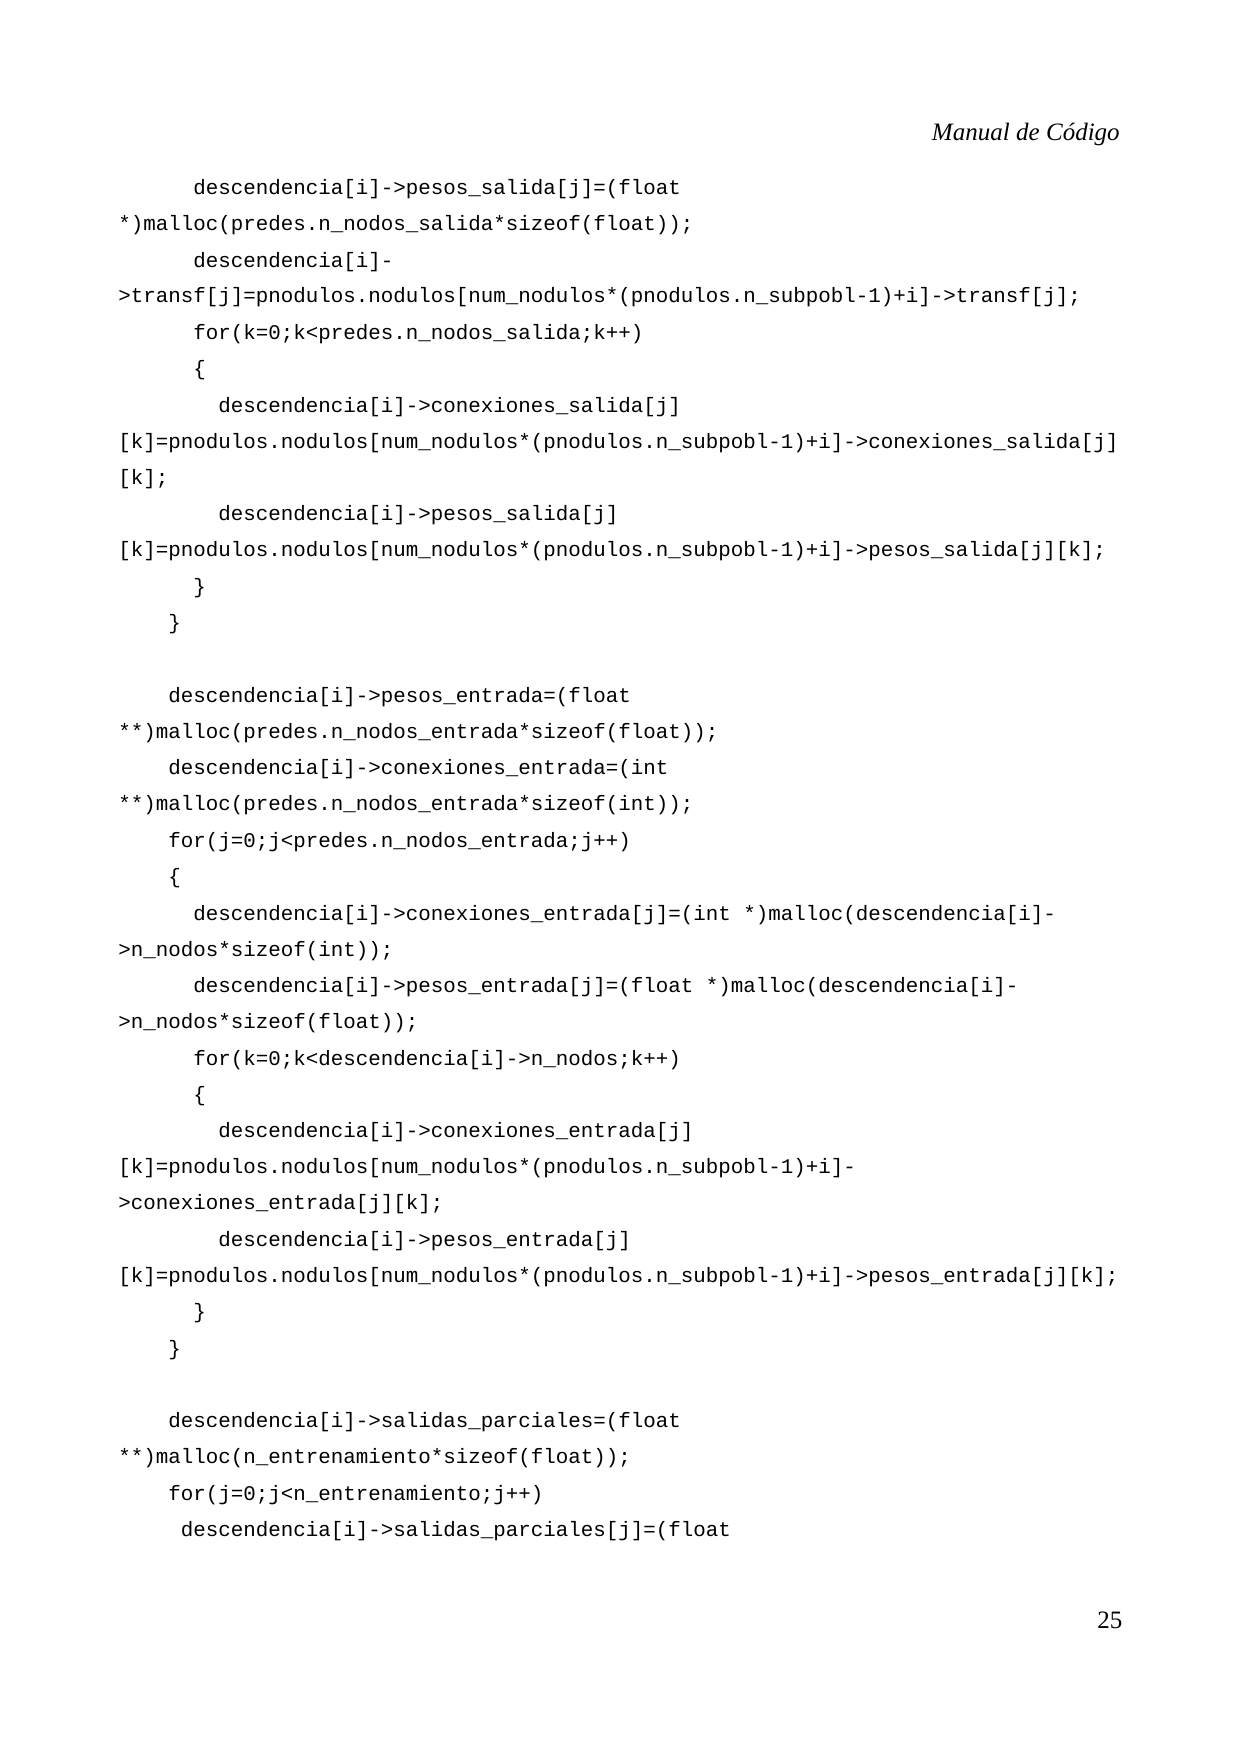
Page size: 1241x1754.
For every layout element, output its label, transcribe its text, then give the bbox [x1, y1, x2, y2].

text descendencia[i]->salidas_parciales=(float **)malloc(n_entrenamiento*sizeof(float)); [118, 1410, 1122, 1470]
text { [118, 358, 1122, 382]
text descendencia[i]->pesos_entrada[j]=(float *)malloc(descendencia[i]->n_nodos*sizeof(float)); [118, 975, 1122, 1035]
text descendencia[i]->conexiones_entrada=(int **)malloc(predes.n_nodos_entrada*sizeof(int)); [118, 757, 1122, 817]
text descendencia[i]->pesos_salida[j][k]=pnodulos.nodulos[num_nodulos*(pnodulos.n_subpobl-1)+i]->pesos_salida[j][k]; [118, 503, 1122, 563]
text for(j=0;j<n_entrenamiento;j++) [118, 1483, 1122, 1507]
text descendencia[i]->transf[j]=pnodulos.nodulos[num_nodulos*(pnodulos.n_subpobl-1)+i]->transf[j]; [118, 249, 1122, 309]
text descendencia[i]->pesos_salida[j]=(float *)malloc(predes.n_nodos_salida*sizeof(float)); [118, 177, 1122, 237]
text for(k=0;k<predes.n_nodos_salida;k++) [118, 322, 1122, 346]
text descendencia[i]->conexiones_entrada[j][k]=pnodulos.nodulos[num_nodulos*(pnodulos.n_subpobl-1)+i]->conexiones_entrada[j][k]; [118, 1120, 1122, 1216]
text descendencia[i]->conexiones_entrada[j]=(int *)malloc(descendencia[i]->n_nodos*sizeof(int)); [118, 903, 1122, 962]
text } [118, 576, 1122, 599]
text descendencia[i]->pesos_entrada=(float **)malloc(predes.n_nodos_entrada*sizeof(float)); [118, 685, 1122, 745]
text } [118, 612, 1122, 636]
text { [118, 1084, 1122, 1108]
text } [118, 1337, 1122, 1361]
text { [118, 866, 1122, 890]
text for(j=0;j<predes.n_nodos_entrada;j++) [118, 830, 1122, 854]
text descendencia[i]->conexiones_salida[j][k]=pnodulos.nodulos[num_nodulos*(pnodulos.n_subpobl-1)+i]->conexiones_salida[j][k]; [118, 395, 1122, 491]
text descendencia[i]->pesos_entrada[j][k]=pnodulos.nodulos[num_nodulos*(pnodulos.n_subpobl-1)+i]->pesos_entrada[j][k]; [118, 1229, 1122, 1288]
text descendencia[i]->salidas_parciales[j]=(float [118, 1519, 1122, 1543]
text } [118, 1301, 1122, 1325]
text for(k=0;k<descendencia[i]->n_nodos;k++) [118, 1047, 1122, 1071]
